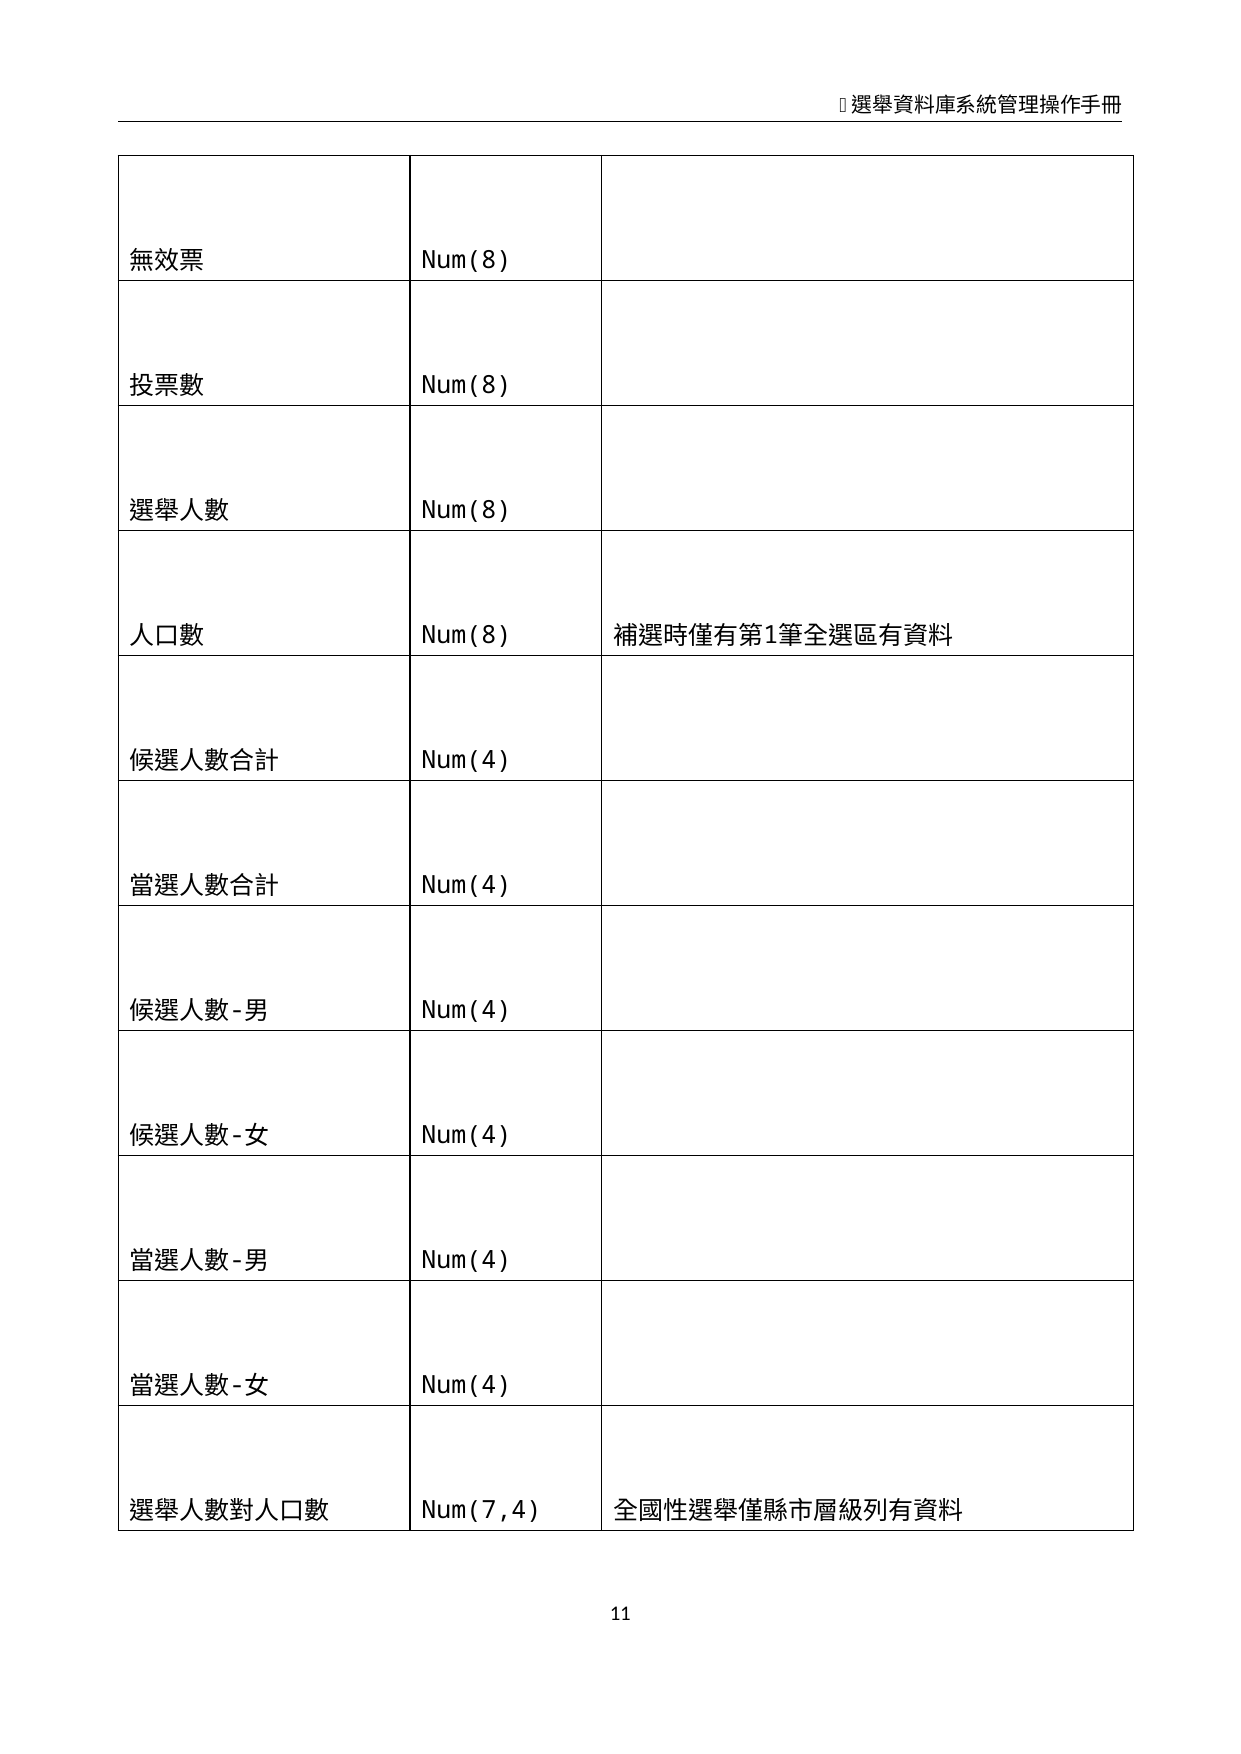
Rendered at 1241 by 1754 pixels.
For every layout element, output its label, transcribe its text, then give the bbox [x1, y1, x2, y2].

table_cell [602, 1281, 1133, 1405]
table_cell Num(4) [411, 1281, 601, 1405]
table_cell Num(8) [411, 156, 601, 280]
table_cell [602, 1031, 1133, 1155]
table_cell 選舉人數 [119, 406, 409, 530]
table_cell [602, 156, 1133, 280]
table_cell Num(8) [411, 531, 601, 655]
table_cell 當選人數-男 [119, 1156, 409, 1280]
table_cell 選舉人數對人口數 [119, 1406, 409, 1530]
table_cell Num(4) [411, 1031, 601, 1155]
table_cell Num(4) [411, 781, 601, 905]
table_cell 人口數 [119, 531, 409, 655]
table_cell 無效票 [119, 156, 409, 280]
table_cell 候選人數-女 [119, 1031, 409, 1155]
table_cell 候選人數-男 [119, 906, 409, 1030]
table_cell [602, 656, 1133, 780]
table_cell Num(4) [411, 1156, 601, 1280]
table_cell Num(7,4) [411, 1406, 601, 1530]
table_cell Num(8) [411, 281, 601, 405]
table_cell [602, 781, 1133, 905]
table_cell 投票數 [119, 281, 409, 405]
table_cell Num(8) [411, 406, 601, 530]
table_cell 當選人數合計 [119, 781, 409, 905]
table_cell Num(4) [411, 906, 601, 1030]
table_cell 全國性選舉僅縣市層級列有資料 [602, 1406, 1133, 1530]
table_cell Num(4) [411, 656, 601, 780]
table_cell [602, 281, 1133, 405]
table_cell [602, 906, 1133, 1030]
table_cell [602, 406, 1133, 530]
table_cell 候選人數合計 [119, 656, 409, 780]
table_cell [602, 1156, 1133, 1280]
table_cell 當選人數-女 [119, 1281, 409, 1405]
table_cell 補選時僅有第1筆全選區有資料 [602, 531, 1133, 655]
